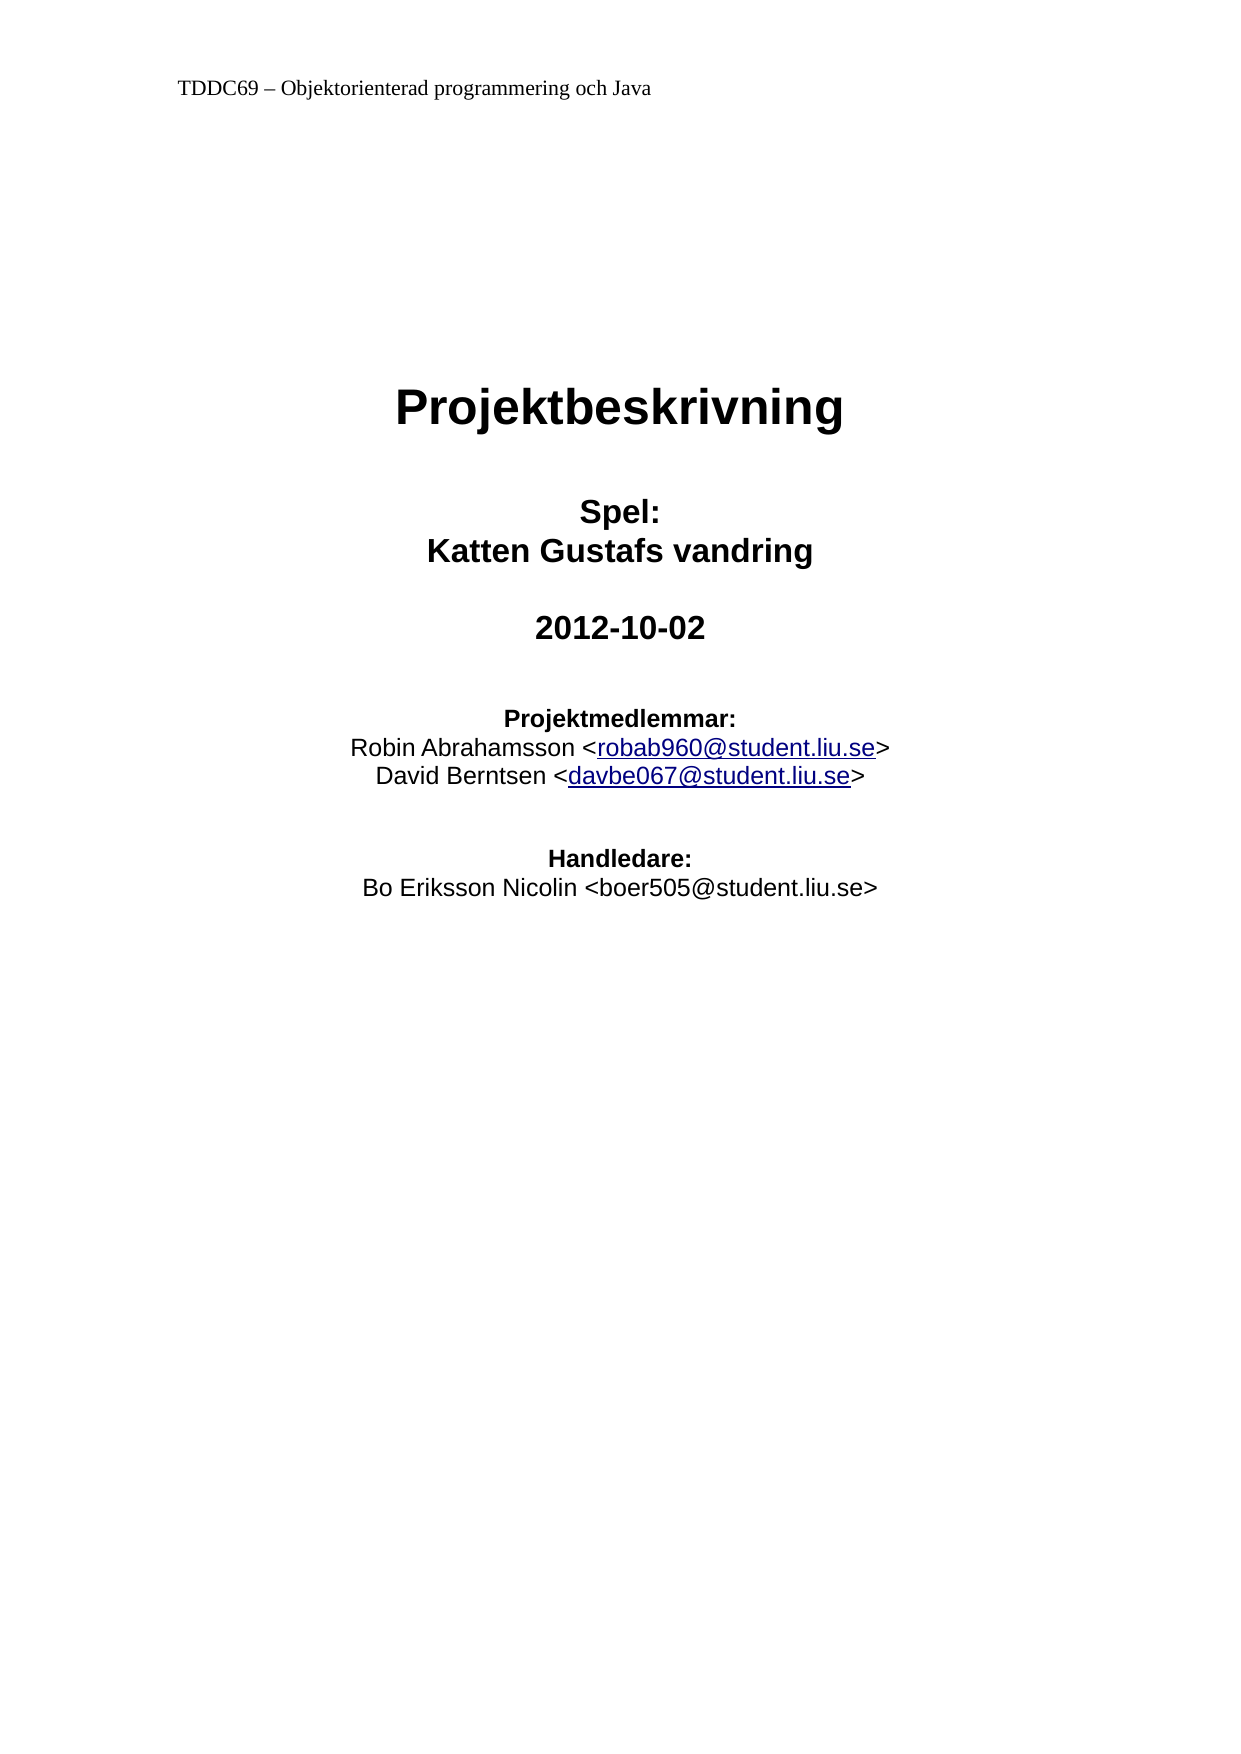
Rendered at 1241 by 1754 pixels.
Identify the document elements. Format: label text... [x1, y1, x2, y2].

text Handledare: [177, 844, 1063, 873]
text TDDC69 – Objektorienterad programmering och Java [177, 75, 1063, 100]
text Projektmedlemmar: [177, 704, 1063, 732]
text Spel: [177, 492, 1063, 531]
text Projektbeskrivning [177, 377, 1063, 435]
text Katten Gustafs vandring [177, 531, 1063, 569]
text 2012-10-02 [177, 608, 1063, 646]
text Bo Eriksson Nicolin <boer505@student.liu.se> [177, 873, 1063, 901]
text David Berntsen <davbe067@student.liu.se> [177, 761, 1063, 790]
text Robin Abrahamsson <robab960@student.liu.se> [177, 732, 1063, 761]
